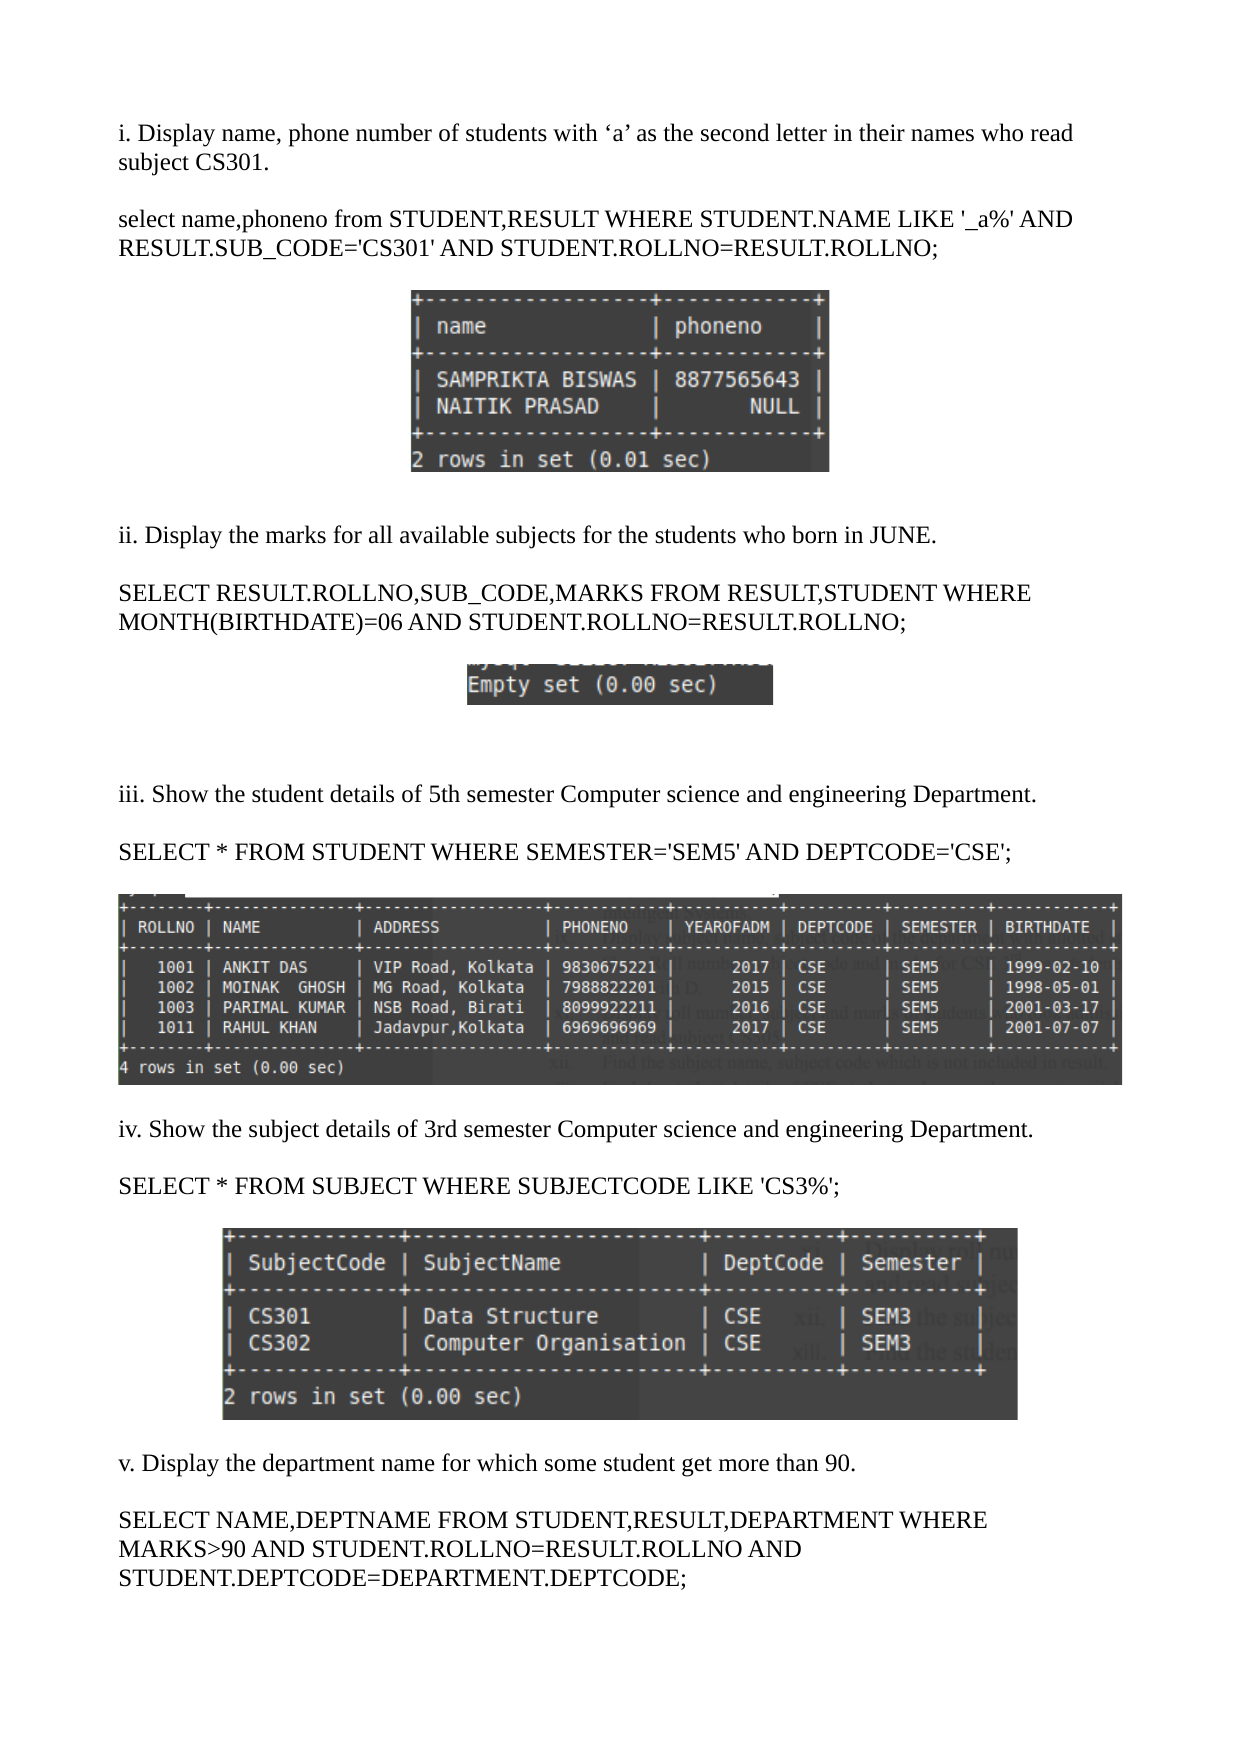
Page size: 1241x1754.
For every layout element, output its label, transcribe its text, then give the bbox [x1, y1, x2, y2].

text iii. Show the student details of 5th semester Computer science and engineering Department. [118, 779, 1122, 808]
text SELECT * FROM SUBJECT WHERE SUBJECTCODE LIKE 'CS3%'; [118, 1171, 1122, 1200]
text SELECT * FROM STUDENT WHERE SEMESTER='SEM5' AND DEPTCODE='CSE'; [118, 837, 1122, 866]
text SELECT RESULT.ROLLNO,SUB_CODE,MARKS FROM RESULT,STUDENT WHERE MONTH(BIRTHDATE)=06 AND STUDENT.ROLLNO=RESULT.ROLLNO; [118, 578, 1122, 636]
text select name,phoneno from STUDENT,RESULT WHERE STUDENT.NAME LIKE '_a%' AND RESULT.SUB_CODE='CS301' AND STUDENT.ROLLNO=RESULT.ROLLNO; [118, 204, 1122, 262]
text ii. Display the marks for all available subjects for the students who born in JUNE. [118, 521, 1122, 549]
text v. Display the department name for which some student get more than 90. [118, 1448, 1122, 1477]
picture [222, 1228, 1018, 1420]
text iv. Show the subject details of 3rd semester Computer science and engineering Department. [118, 1114, 1122, 1142]
text SELECT NAME,DEPTNAME FROM STUDENT,RESULT,DEPARTMENT WHERE MARKS>90 AND STUDENT.ROLLNO=RESULT.ROLLNO AND STUDENT.DEPTCODE=DEPARTMENT.DEPTCODE; [118, 1506, 1122, 1592]
picture [118, 894, 1123, 1085]
picture [410, 290, 830, 472]
text i. Display name, phone number of students with ‘a’ as the second letter in their names who read subject CS301. [118, 118, 1122, 176]
picture [467, 664, 774, 705]
